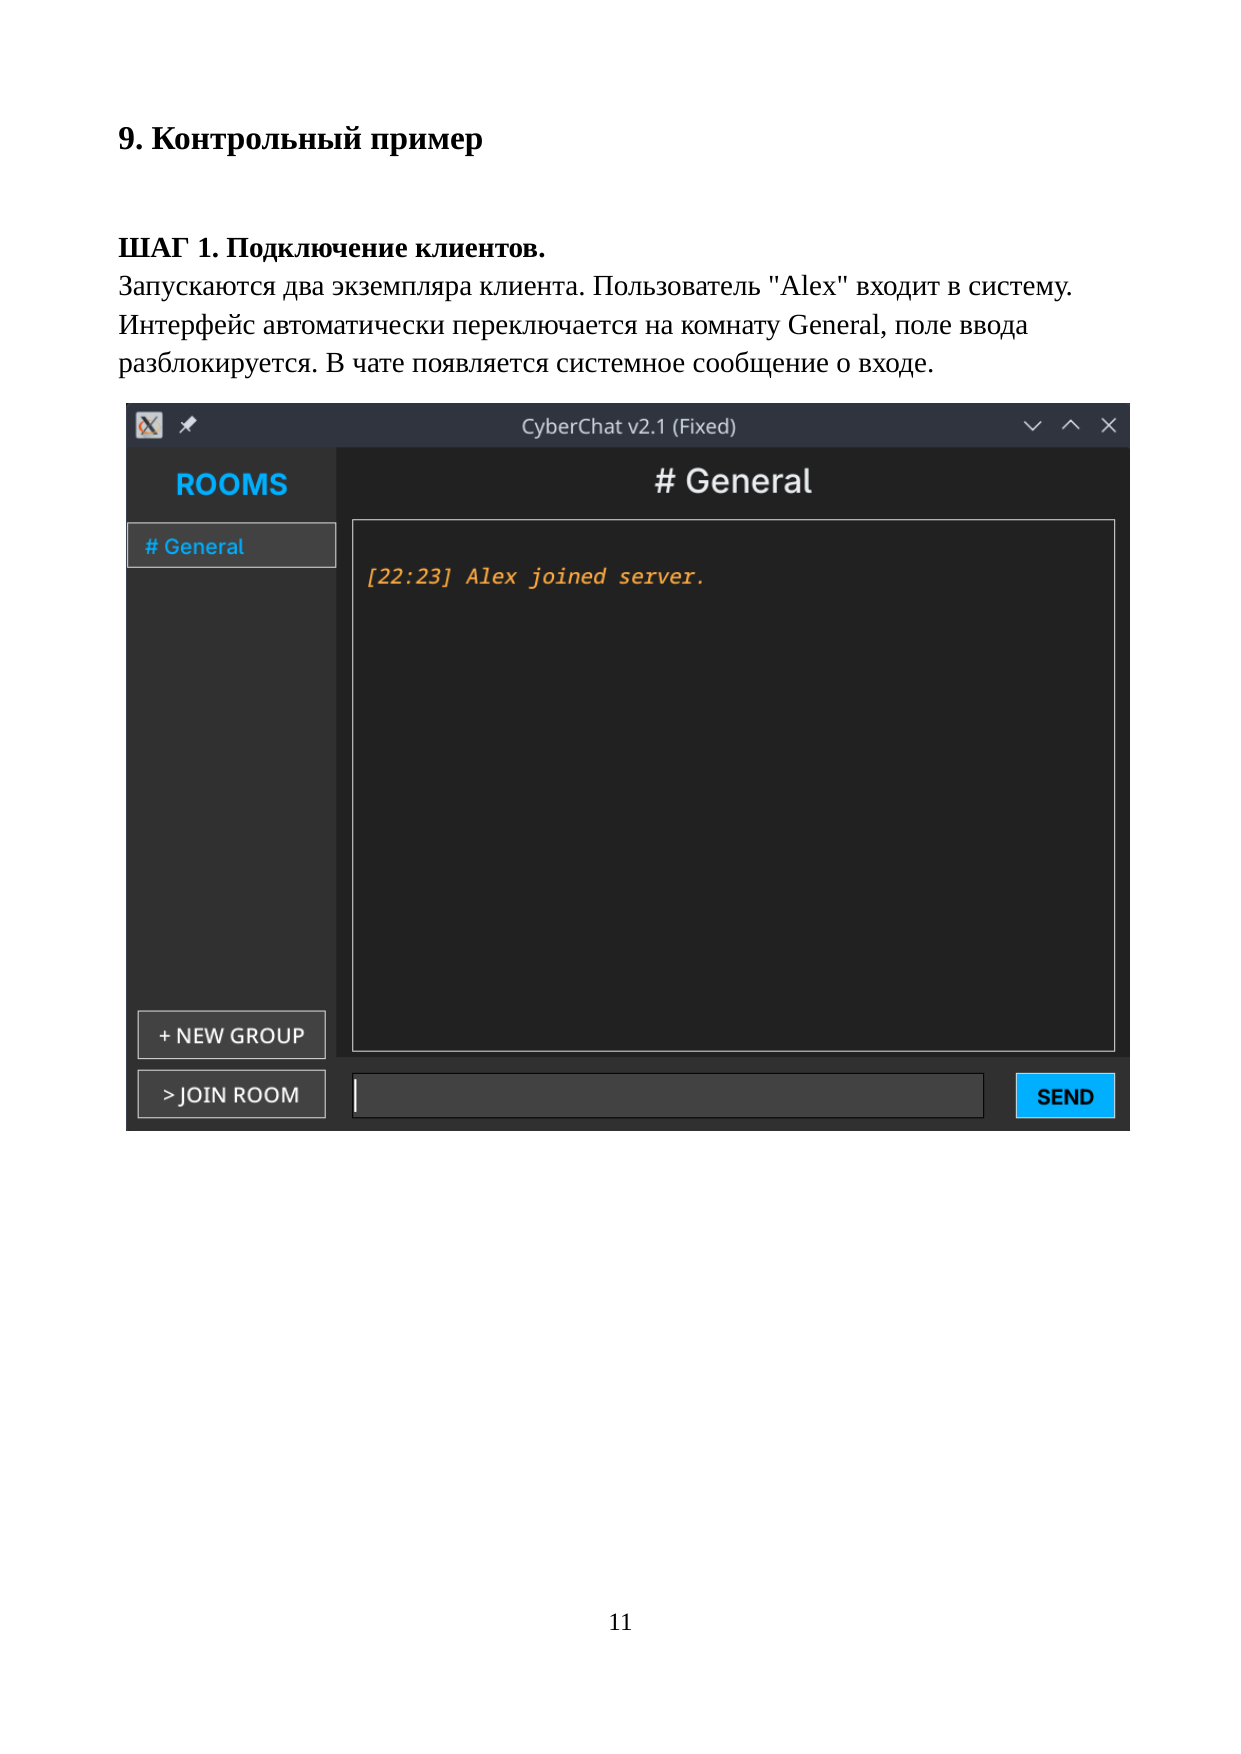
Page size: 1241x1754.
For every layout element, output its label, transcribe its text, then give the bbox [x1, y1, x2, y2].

subtitle 9. Контрольный пример [118, 118, 1122, 156]
picture [126, 403, 1130, 1131]
text ШАГ 1. Подключение клиентов. Запускаются два экземпляра клиента. Пользователь "Alex" входит в систему. Интерфейс автоматически переключается на комнату General, поле ввода разблокируется. В чате появляется системное сообщение о входе. [118, 230, 1122, 379]
